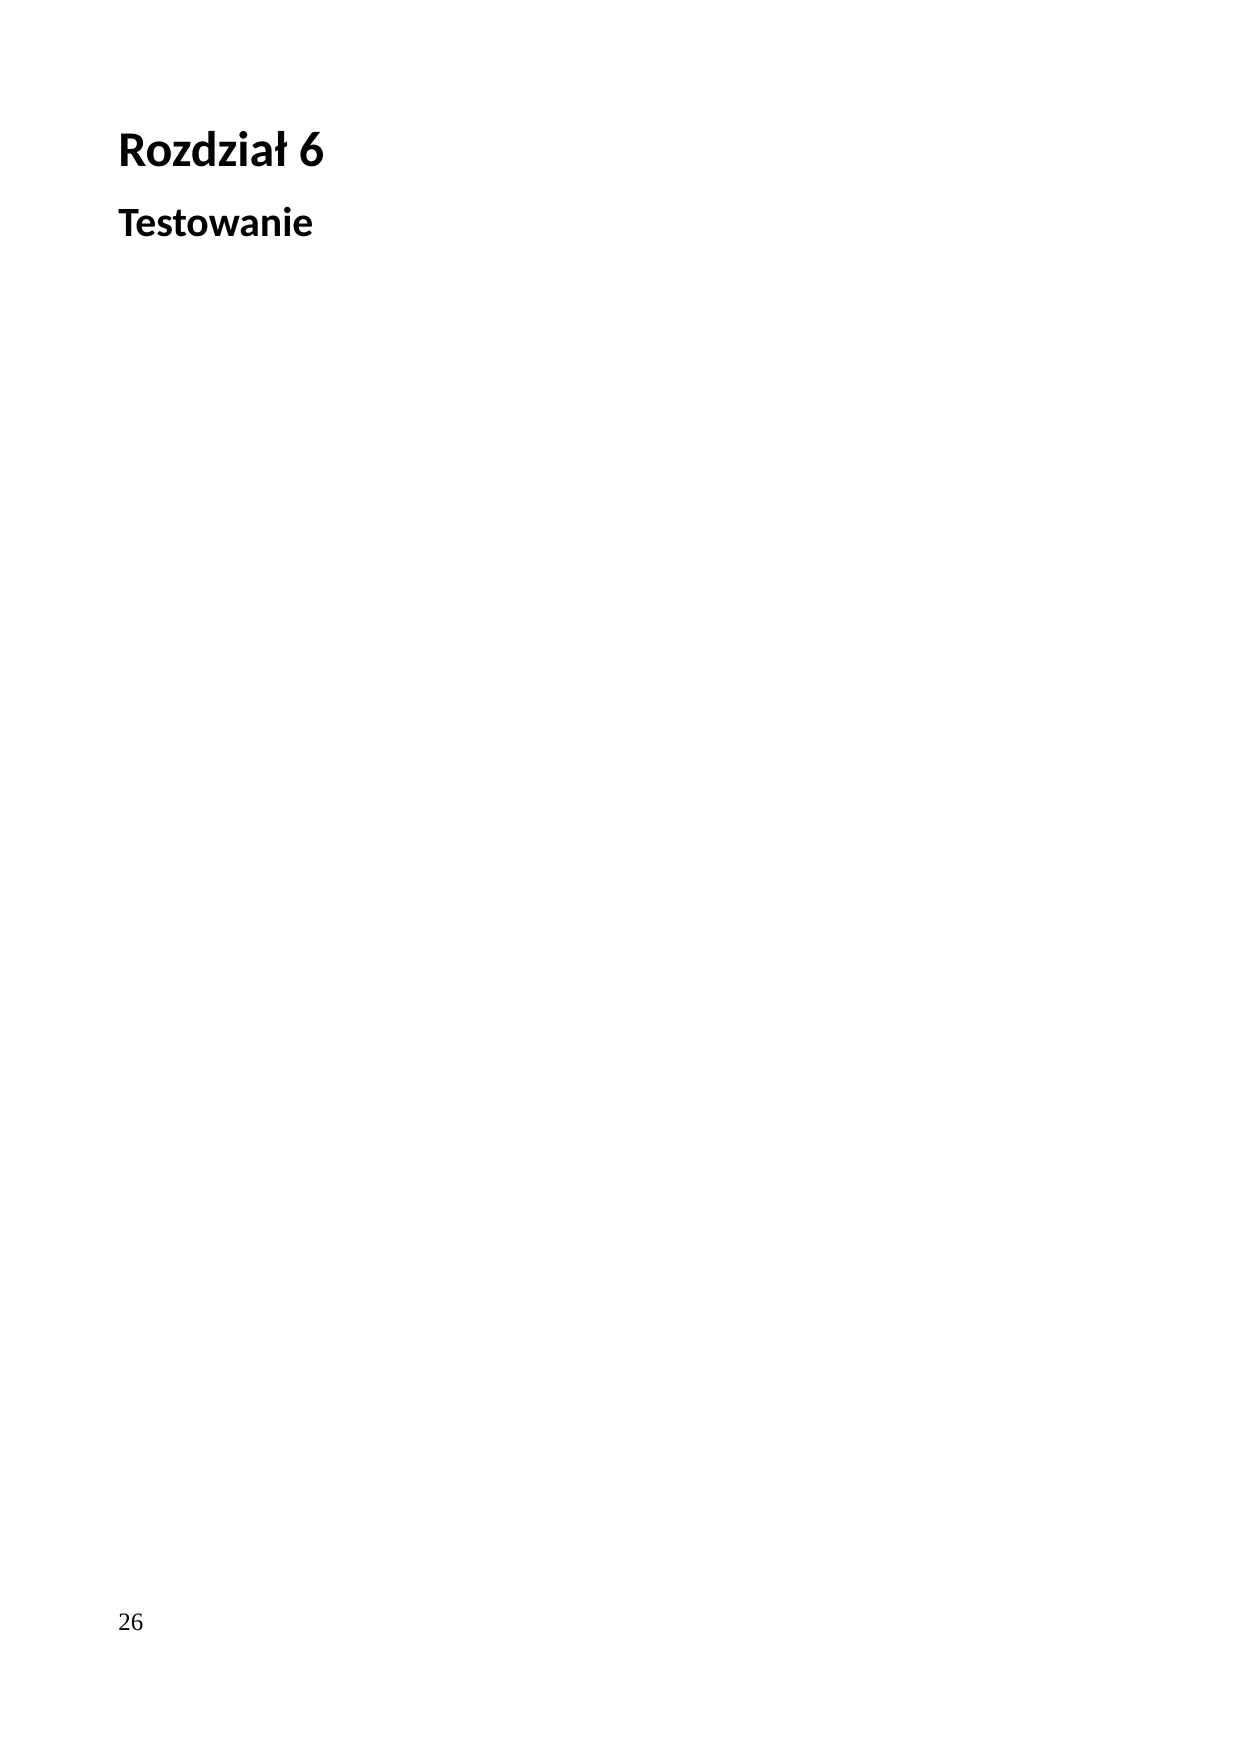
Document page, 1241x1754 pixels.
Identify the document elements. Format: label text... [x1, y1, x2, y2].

text Rozdział 6 [118, 118, 1122, 179]
text Testowanie [118, 194, 1122, 247]
